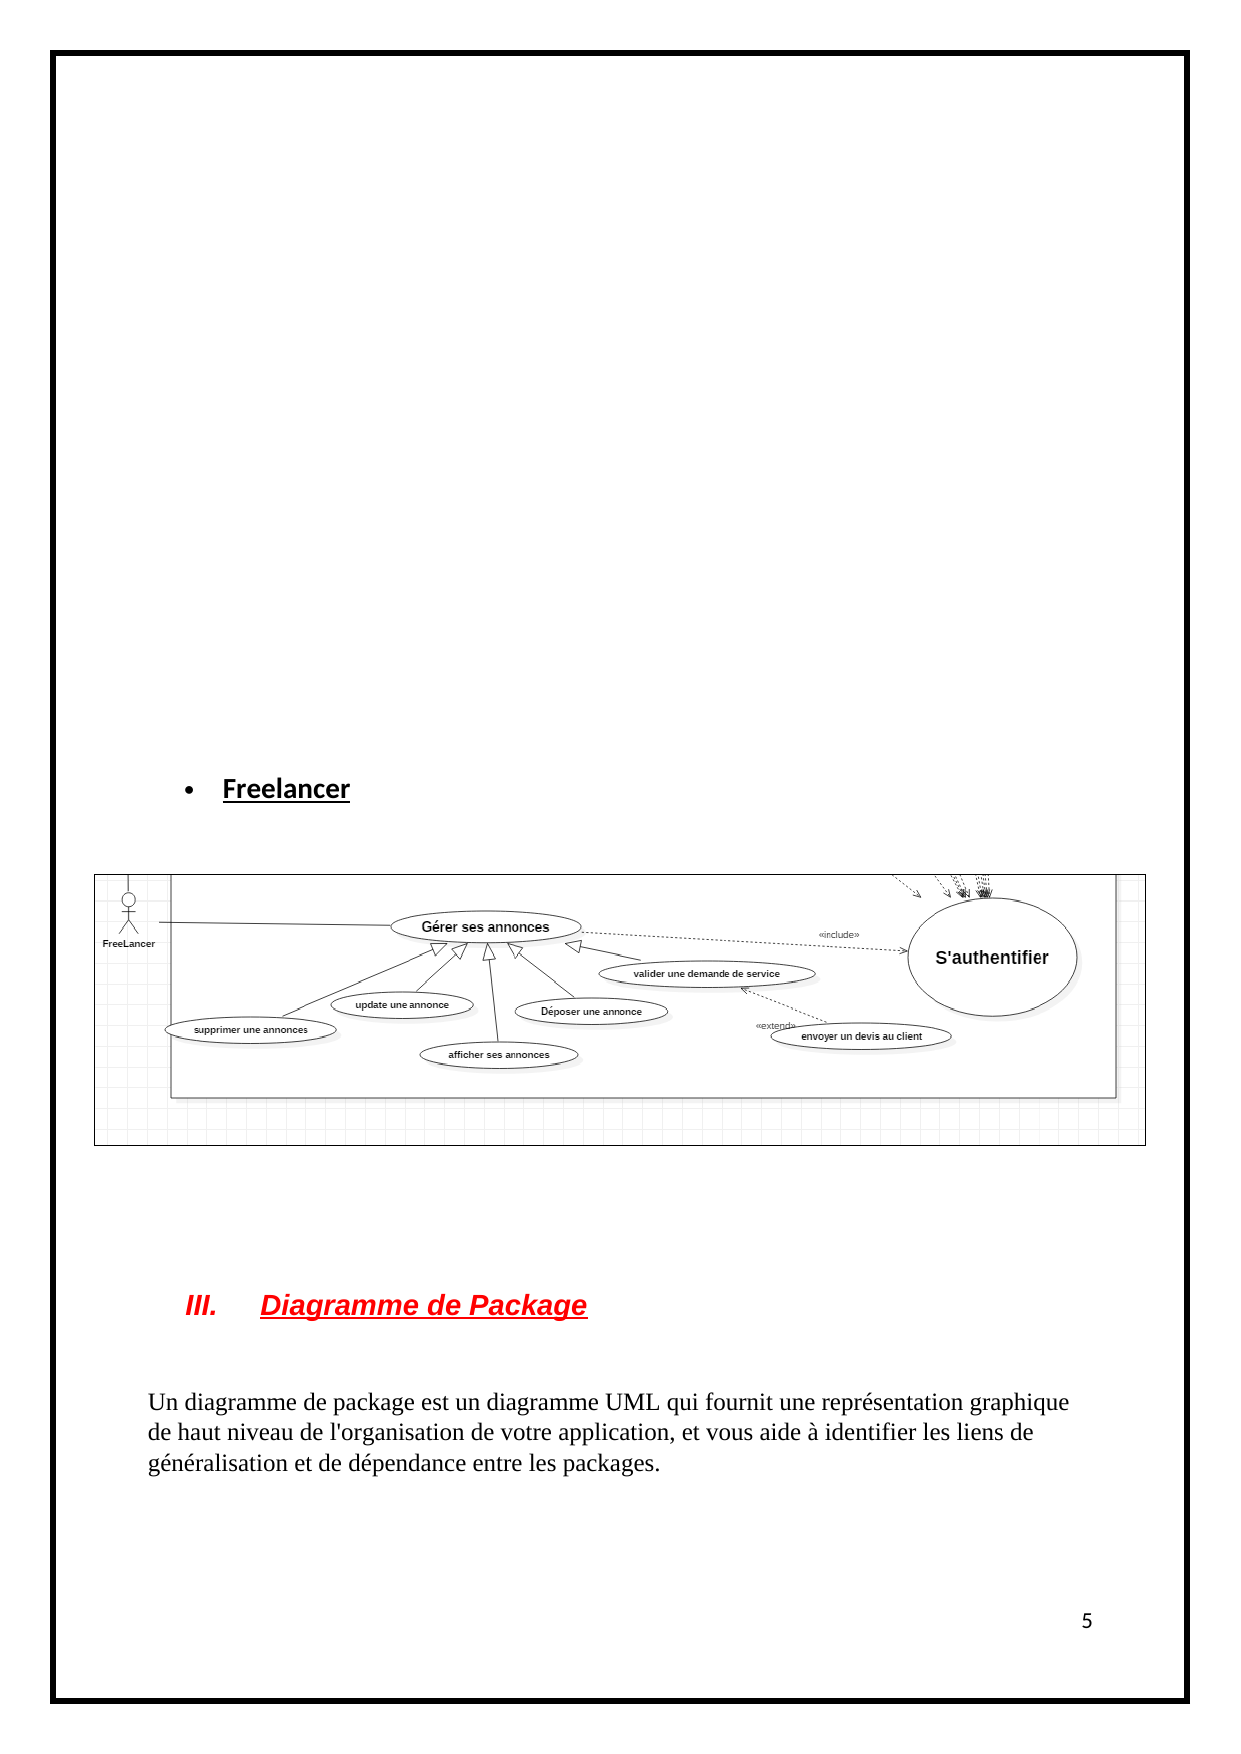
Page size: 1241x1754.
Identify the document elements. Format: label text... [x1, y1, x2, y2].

list Freelancer [185, 770, 1093, 806]
list Diagramme de Package [185, 1288, 1093, 1322]
text Un diagramme de package est un diagramme UML qui fournit une représentation graphique de haut niveau de l'organisation de votre application, et vous aide à identifier les liens de généralisation et de dépendance entre les packages. [148, 1387, 1093, 1476]
